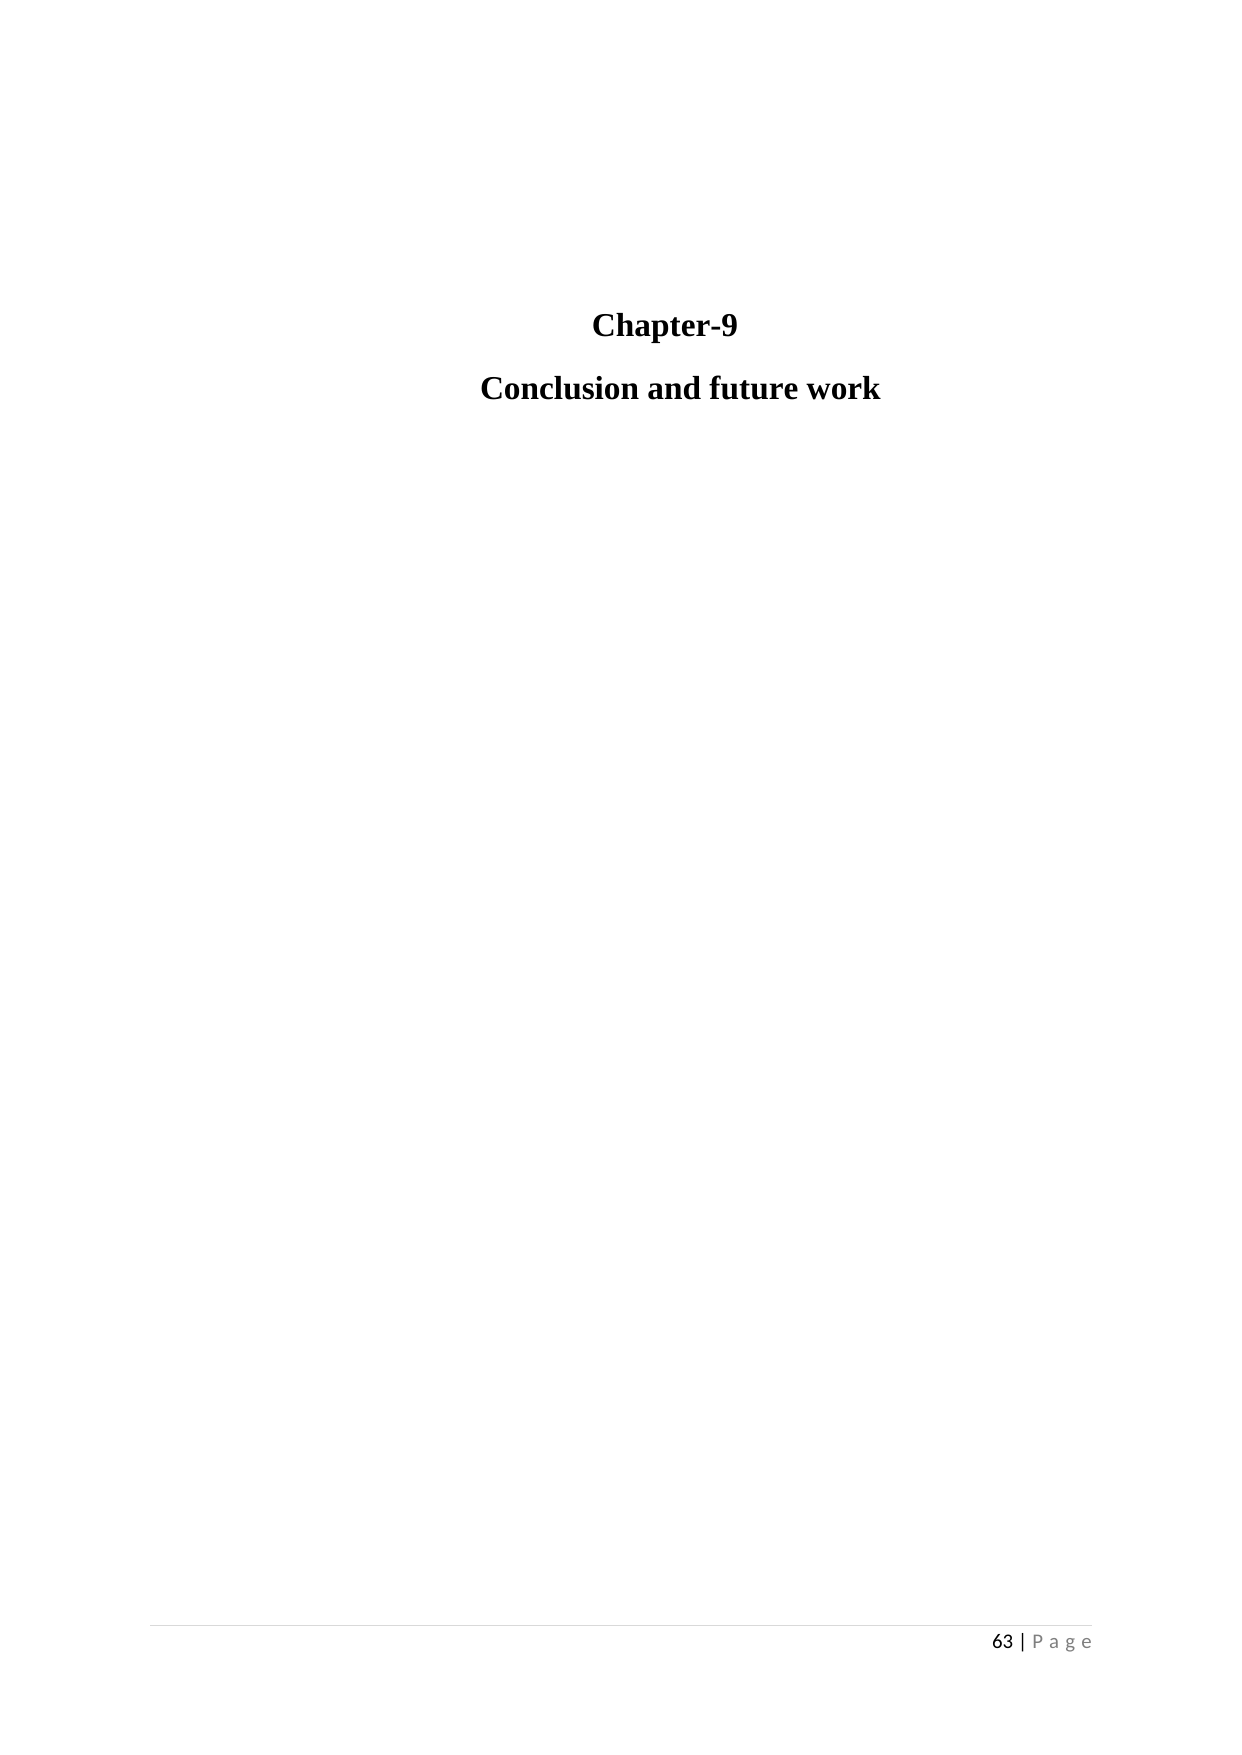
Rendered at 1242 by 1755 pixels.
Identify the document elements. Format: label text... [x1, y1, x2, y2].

text Chapter-9 [150, 305, 1208, 343]
text Conclusion and future work [150, 369, 1210, 407]
